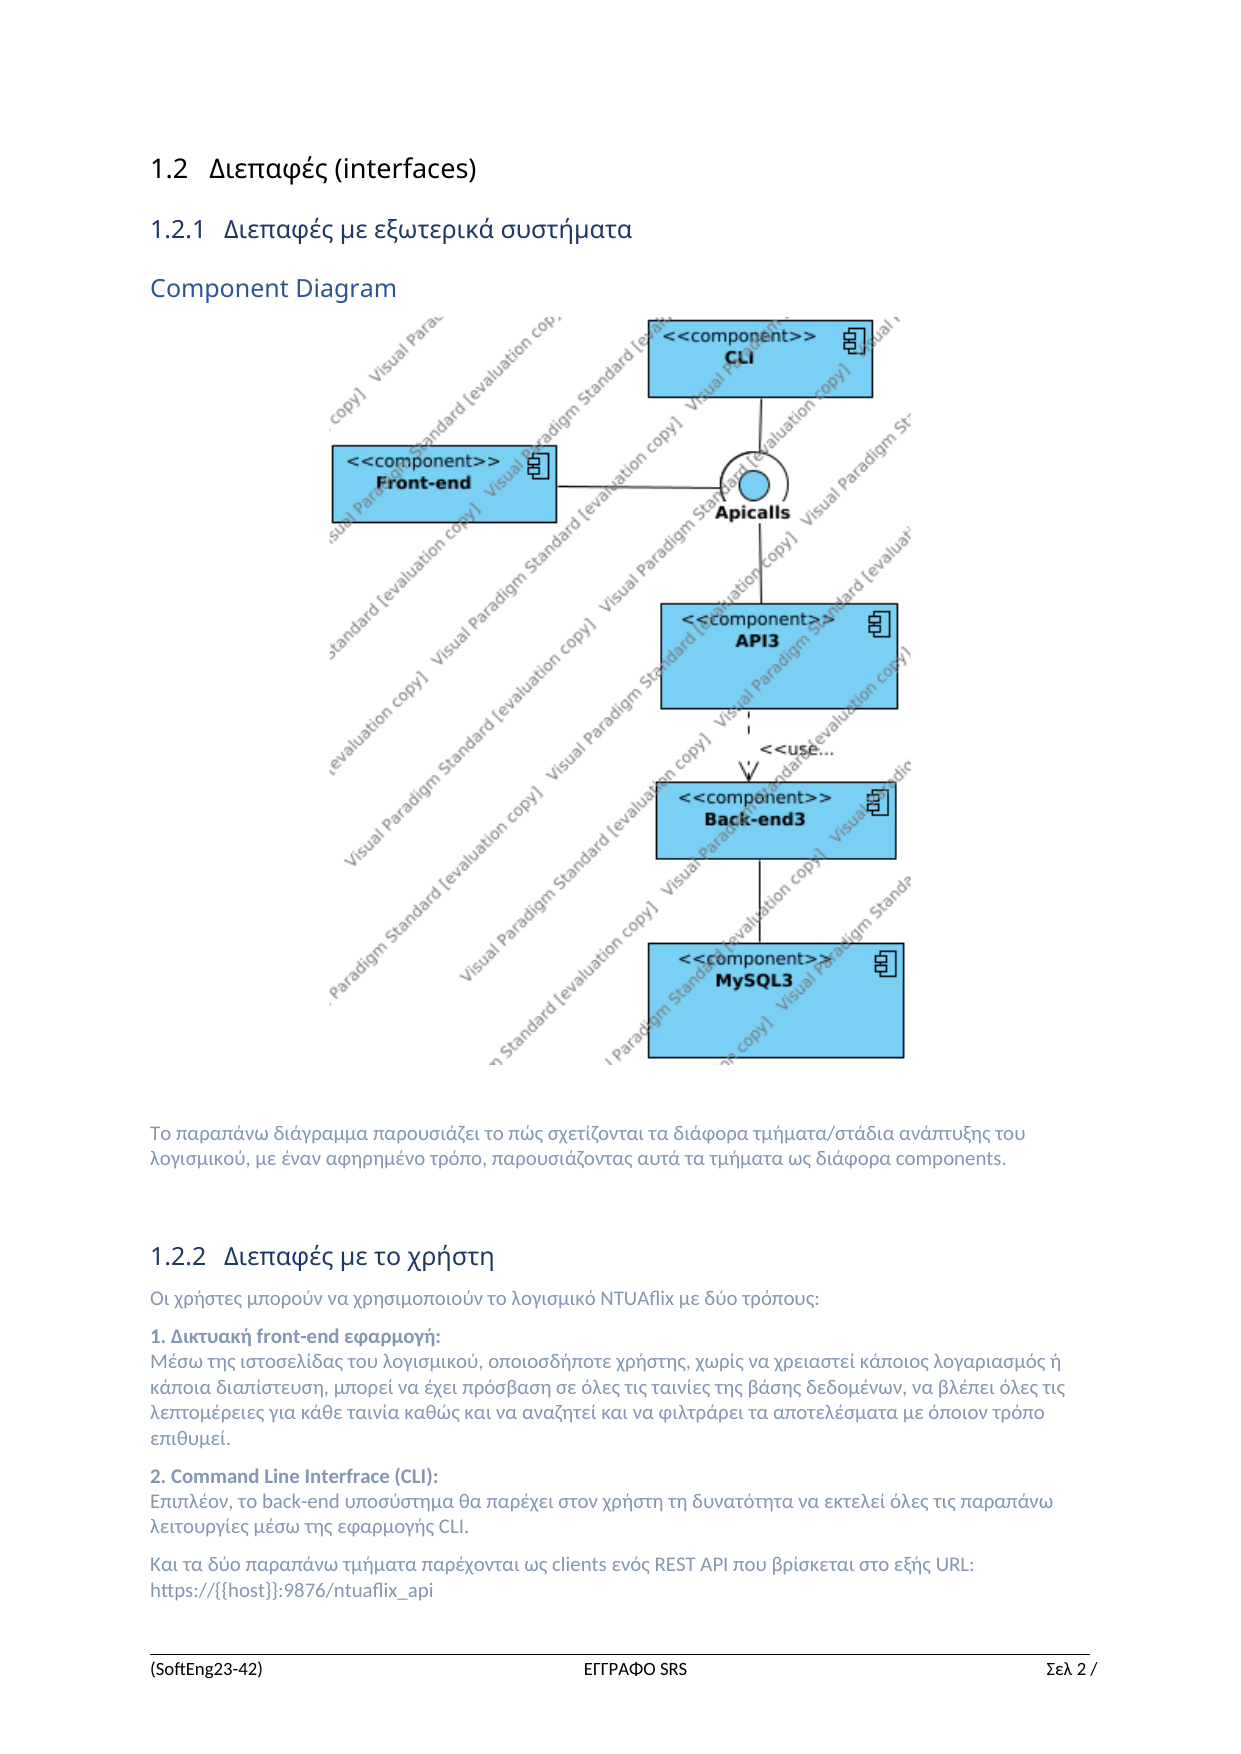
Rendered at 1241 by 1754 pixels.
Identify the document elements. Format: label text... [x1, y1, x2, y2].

picture [329, 317, 911, 1065]
text Το παραπάνω διάγραμμα παρουσιάζει το πώς σχετίζονται τα διάφορα τμήματα/στάδια ανάπτυξης του λογισμικού, με έναν αφηρημένο τρόπο, παρουσιάζοντας αυτά τα τμήματα ως διάφορα components. [150, 1120, 1090, 1171]
subtitle 1.2.1 Διεπαφές με εξωτερικά συστήματα [150, 212, 1090, 246]
text 1. Δικτυακή front-end εφαρμογή: Μέσω της ιστοσελίδας του λογισμικού, οποιοσδήποτε χρήστης, χωρίς να χρειαστεί κάποιος λογαριασμός ή κάποια διαπίστευση, μπορεί να έχει πρόσβαση σε όλες τις ταινίες της βάσης δεδομένων, να βλέπει όλες τις λεπτομέρειες για κάθε ταινία καθώς και να αναζητεί και να φιλτράρει τα αποτελέσματα με όποιον τρόπο επιθυμεί. [150, 1323, 1090, 1450]
subtitle 1.2 Διεπαφές (interfaces) [150, 150, 1090, 187]
subtitle 1.2.2 Διεπαφές με το χρήστη [150, 1239, 1090, 1273]
text Οι χρήστες μπορούν να χρησιμοποιούν το λογισμικό NTUAflix με δύο τρόπους: [150, 1285, 1090, 1311]
text 2. Command Line Interfrace (CLI): Επιπλέον, το back-end υποσύστημα θα παρέχει στον χρήστη τη δυνατότητα να εκτελεί όλες τις παραπάνω λειτουργίες μέσω της εφαρμογής CLI. [150, 1463, 1090, 1539]
text Και τα δύο παραπάνω τμήματα παρέχονται ως clients ενός REST API που βρίσκεται στο εξής URL: https://{{host}}:9876/ntuaflix_api [150, 1552, 1090, 1602]
subtitle Component Diagram [150, 271, 1090, 305]
